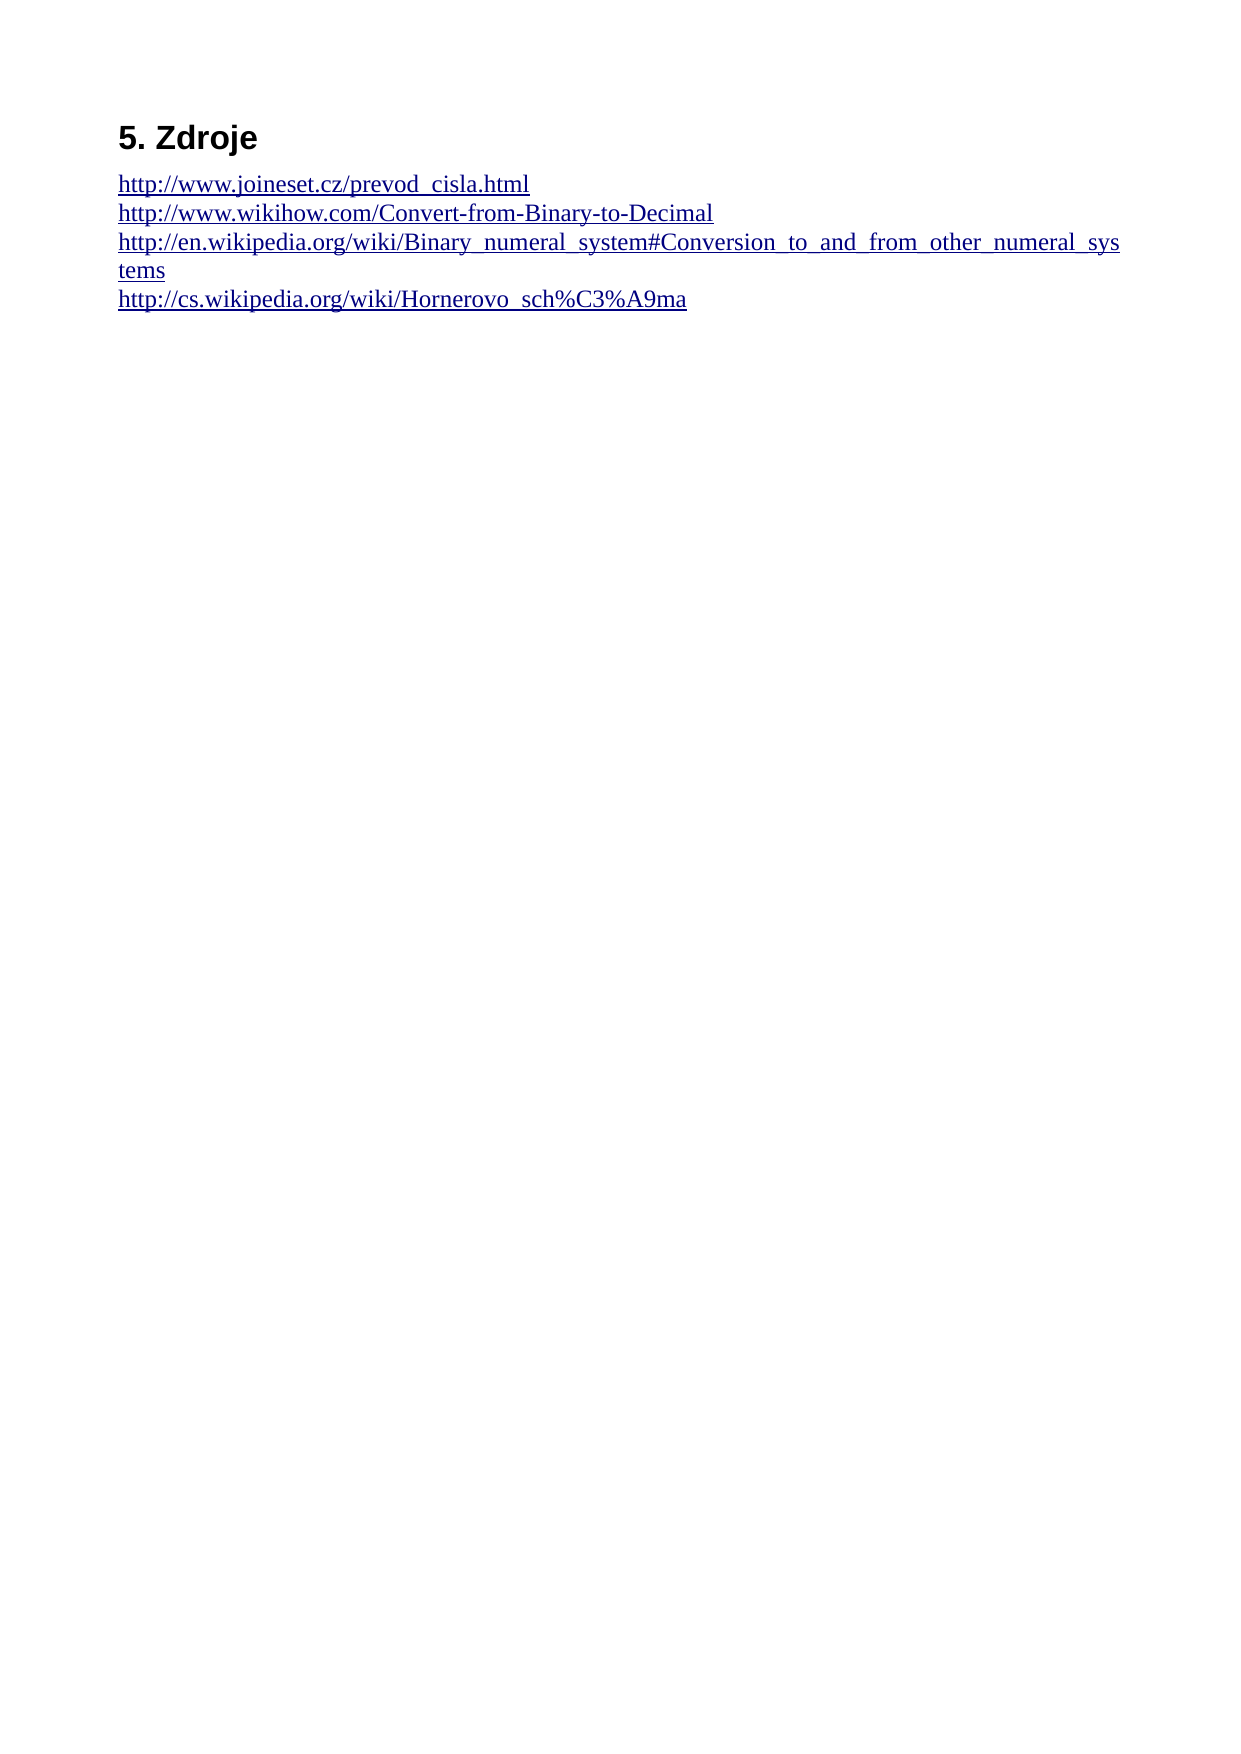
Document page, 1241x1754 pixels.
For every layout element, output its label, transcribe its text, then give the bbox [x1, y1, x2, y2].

subtitle 5. Zdroje [118, 118, 1122, 157]
text http://www.joineset.cz/prevod_cisla.html http://www.wikihow.com/Convert-from-Binary-to-Decimal http://en.wikipedia.org/wiki/Binary_numeral_system#Conversion_to_and_from_other_numeral_systems http://cs.wikipedia.org/wiki/Hornerovo_sch%C3%A9ma [118, 169, 1122, 313]
